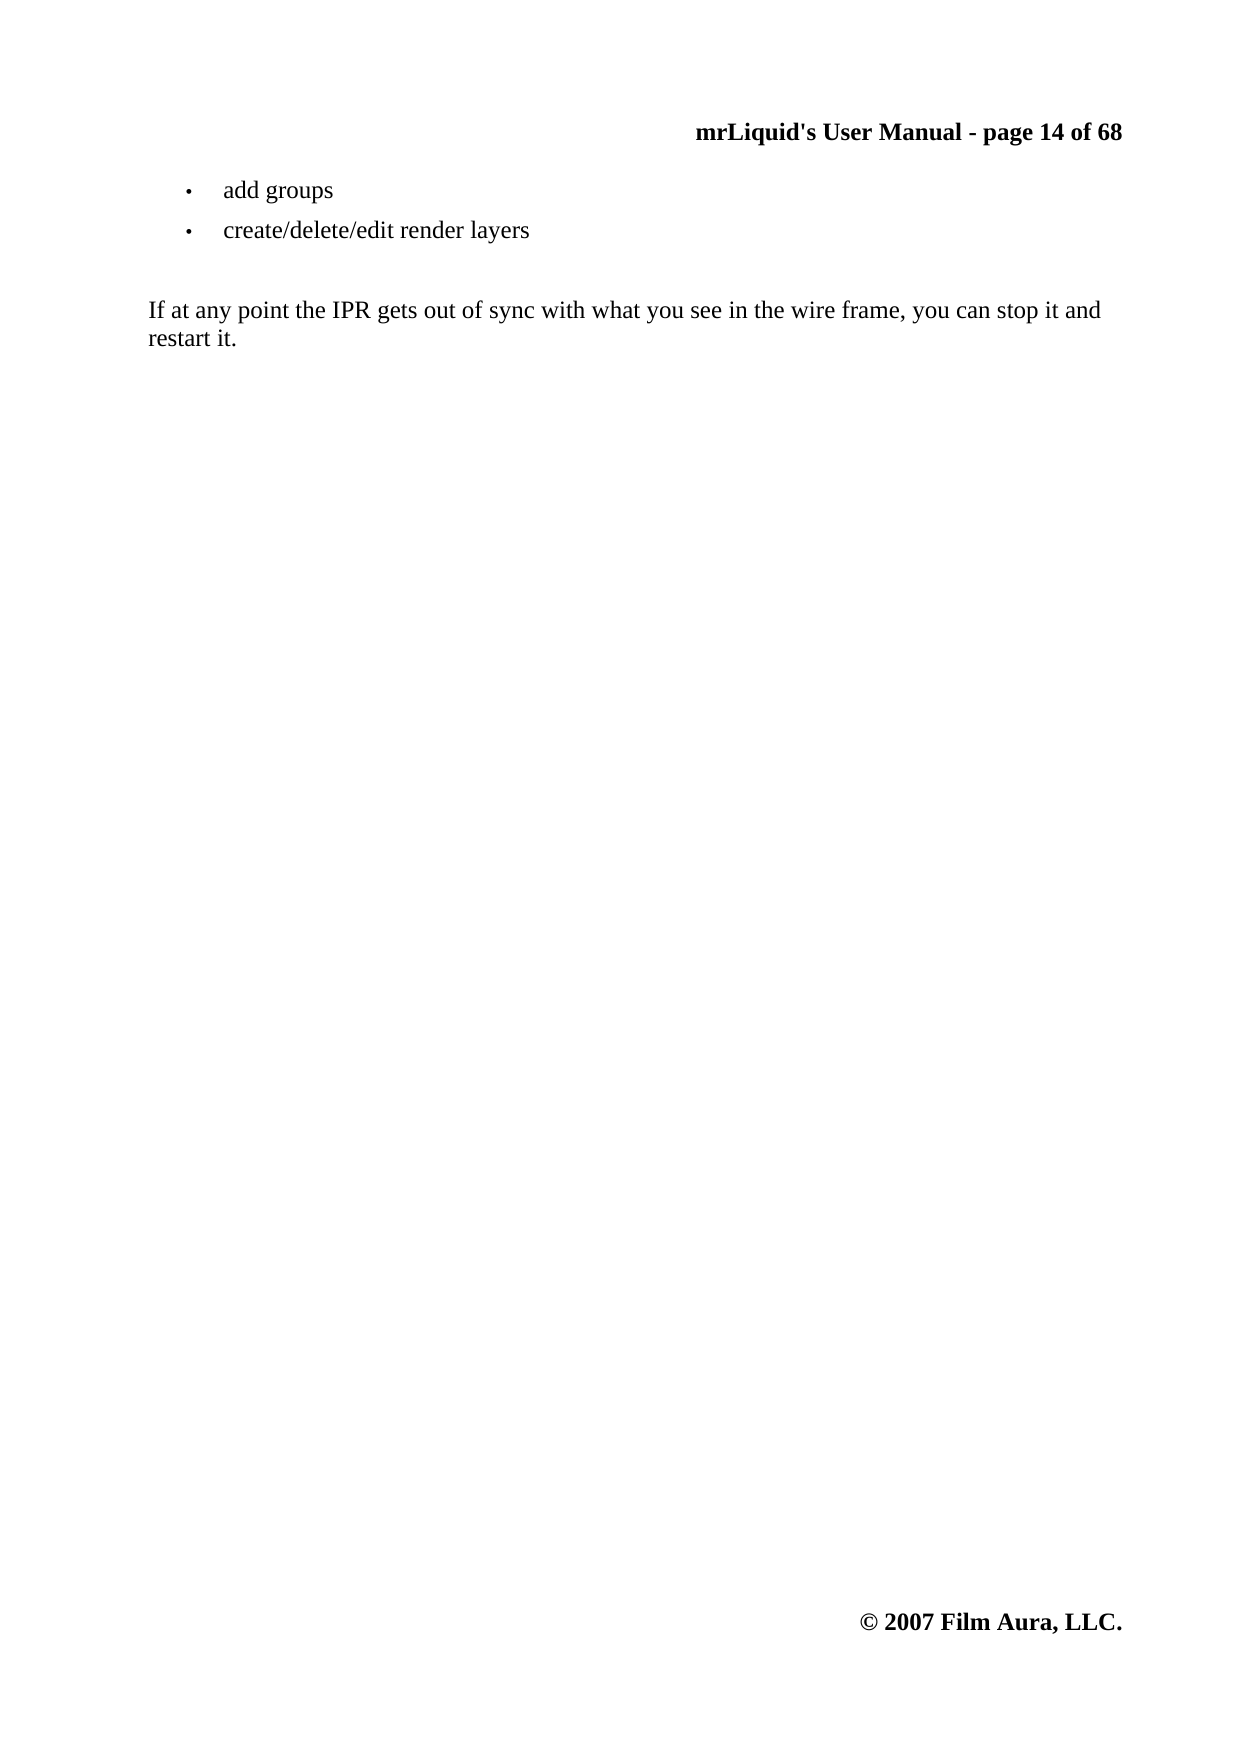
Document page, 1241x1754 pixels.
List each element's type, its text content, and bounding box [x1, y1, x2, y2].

list create/delete/edit render layers [186, 216, 1122, 244]
list add groups [186, 176, 1122, 203]
text If at any point the IPR gets out of sync with what you see in the wire frame, you can stop it and restart it. [148, 296, 1122, 352]
